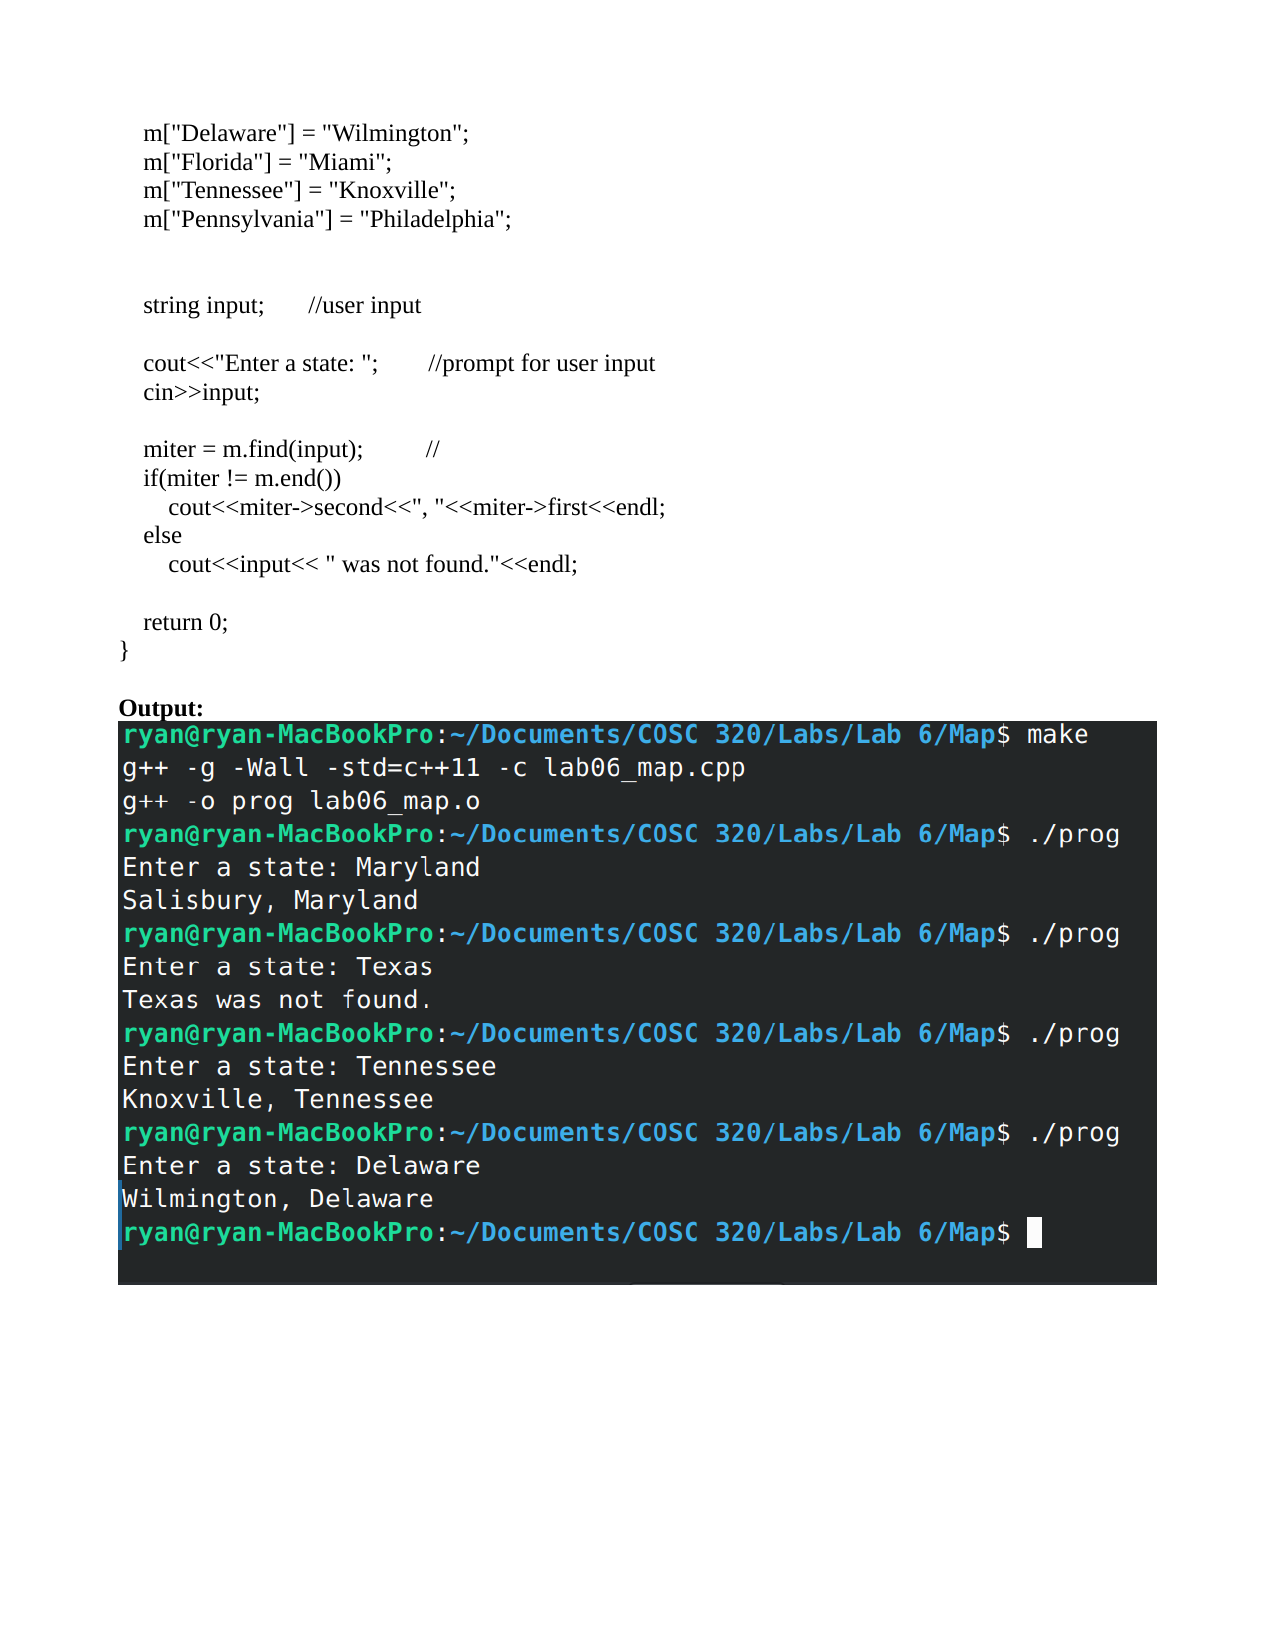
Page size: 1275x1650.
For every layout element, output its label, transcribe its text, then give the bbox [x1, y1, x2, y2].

text else [118, 521, 1157, 549]
text m["Pennsylvania"] = "Philadelphia"; [118, 204, 1157, 233]
text m["Tennessee"] = "Knoxville"; [118, 176, 1157, 204]
text } [118, 636, 1157, 664]
text cin>>input; [118, 377, 1157, 406]
text return 0; [118, 607, 1157, 636]
text cout<<input<< " was not found."<<endl; [118, 549, 1157, 578]
text m["Florida"] = "Miami"; [118, 147, 1157, 176]
text string input; //user input [118, 291, 1157, 319]
text m["Delaware"] = "Wilmington"; [118, 118, 1157, 147]
text cout<<"Enter a state: "; //prompt for user input [118, 348, 1157, 377]
text miter = m.find(input); // [118, 434, 1157, 463]
picture [118, 721, 1157, 1285]
text Output: [118, 693, 1157, 721]
text cout<<miter->second<<", "<<miter->first<<endl; [118, 492, 1157, 521]
text if(miter != m.end()) [118, 463, 1157, 492]
